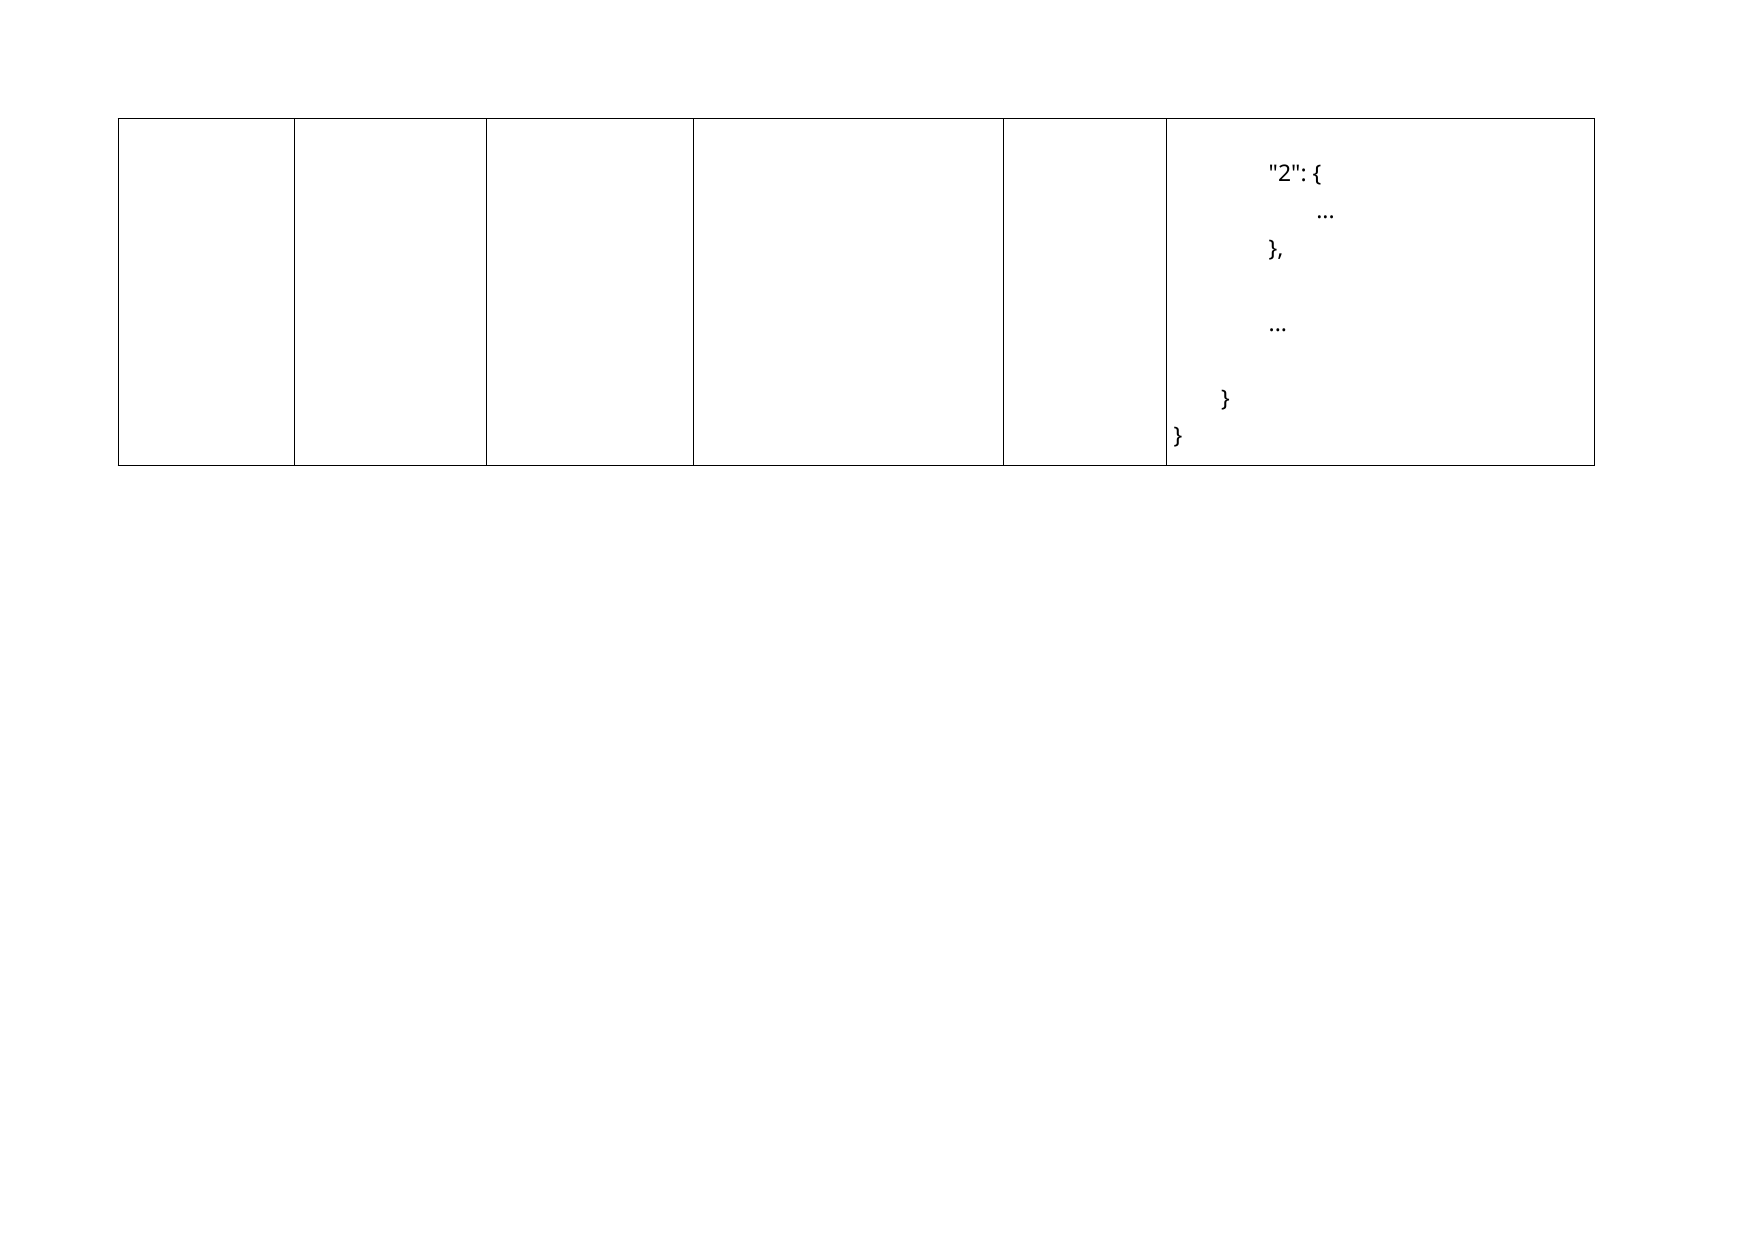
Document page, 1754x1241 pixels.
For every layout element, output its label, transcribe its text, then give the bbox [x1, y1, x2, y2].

table_cell [487, 119, 693, 465]
table_cell "2": { ... }, ... } } [1167, 119, 1594, 465]
table_cell [1004, 119, 1166, 465]
table_cell [694, 119, 1003, 465]
table_cell [295, 119, 486, 465]
table_cell [119, 119, 294, 465]
